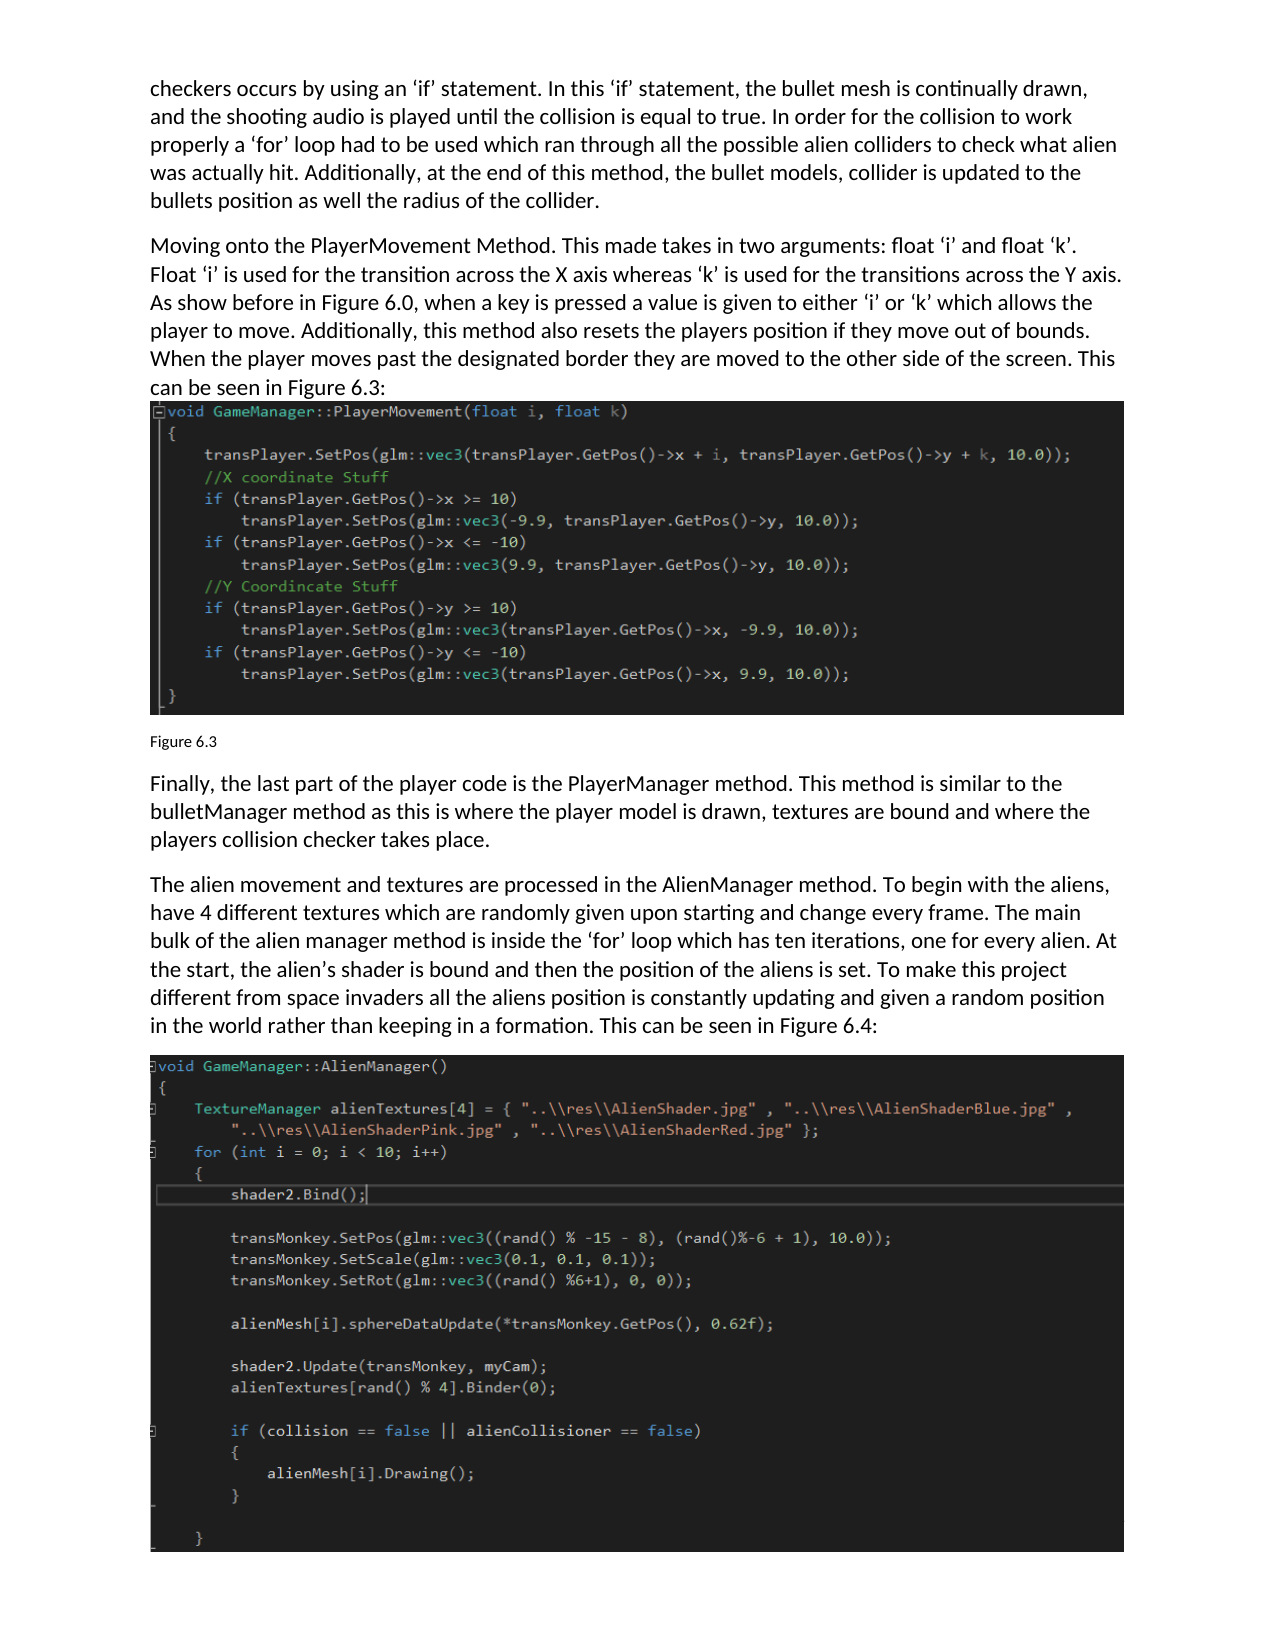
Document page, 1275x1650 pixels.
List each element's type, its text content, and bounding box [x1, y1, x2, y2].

text The alien movement and textures are processed in the AlienManager method. To begin with the aliens, have 4 different textures which are randomly given upon starting and change every frame. The main bulk of the alien manager method is inside the ‘for’ loop which has ten iterations, one for every alien. At the start, the alien’s shader is bound and then the position of the aliens is set. To make this project different from space invaders all the aliens position is constantly updating and given a random position in the world rather than keeping in a formation. This can be seen in Figure 6.4: [150, 870, 1125, 1039]
text checkers occurs by using an ‘if’ statement. In this ‘if’ statement, the bullet mesh is continually drawn, and the shooting audio is played until the collision is equal to true. In order for the collision to work properly a ‘for’ loop had to be used which ran through all the possible alien colliders to check what alien was actually hit. Additionally, at the end of this method, the bullet models, collider is updated to the bullets position as well the radius of the collider. [150, 74, 1125, 215]
text Finally, the last part of the player code is the PlayerManager method. This method is similar to the bulletManager method as this is where the player model is drawn, textures are bound and where the players collision checker takes place. [150, 769, 1125, 853]
text Moving onto the PlayerMovement Method. This made takes in two arguments: float ‘i’ and float ‘k’. Float ‘i’ is used for the transition across the X axis whereas ‘k’ is used for the transitions across the Y axis. As show before in Figure 6.0, when a key is pressed a value is given to either ‘i’ or ‘k’ which allows the player to move. Additionally, this method also resets the players position if they move out of bounds. When the player moves past the designated border they are moved to the other side of the screen. This can be seen in Figure 6.3: [150, 232, 1125, 715]
text Figure 6.3 [150, 732, 1125, 752]
